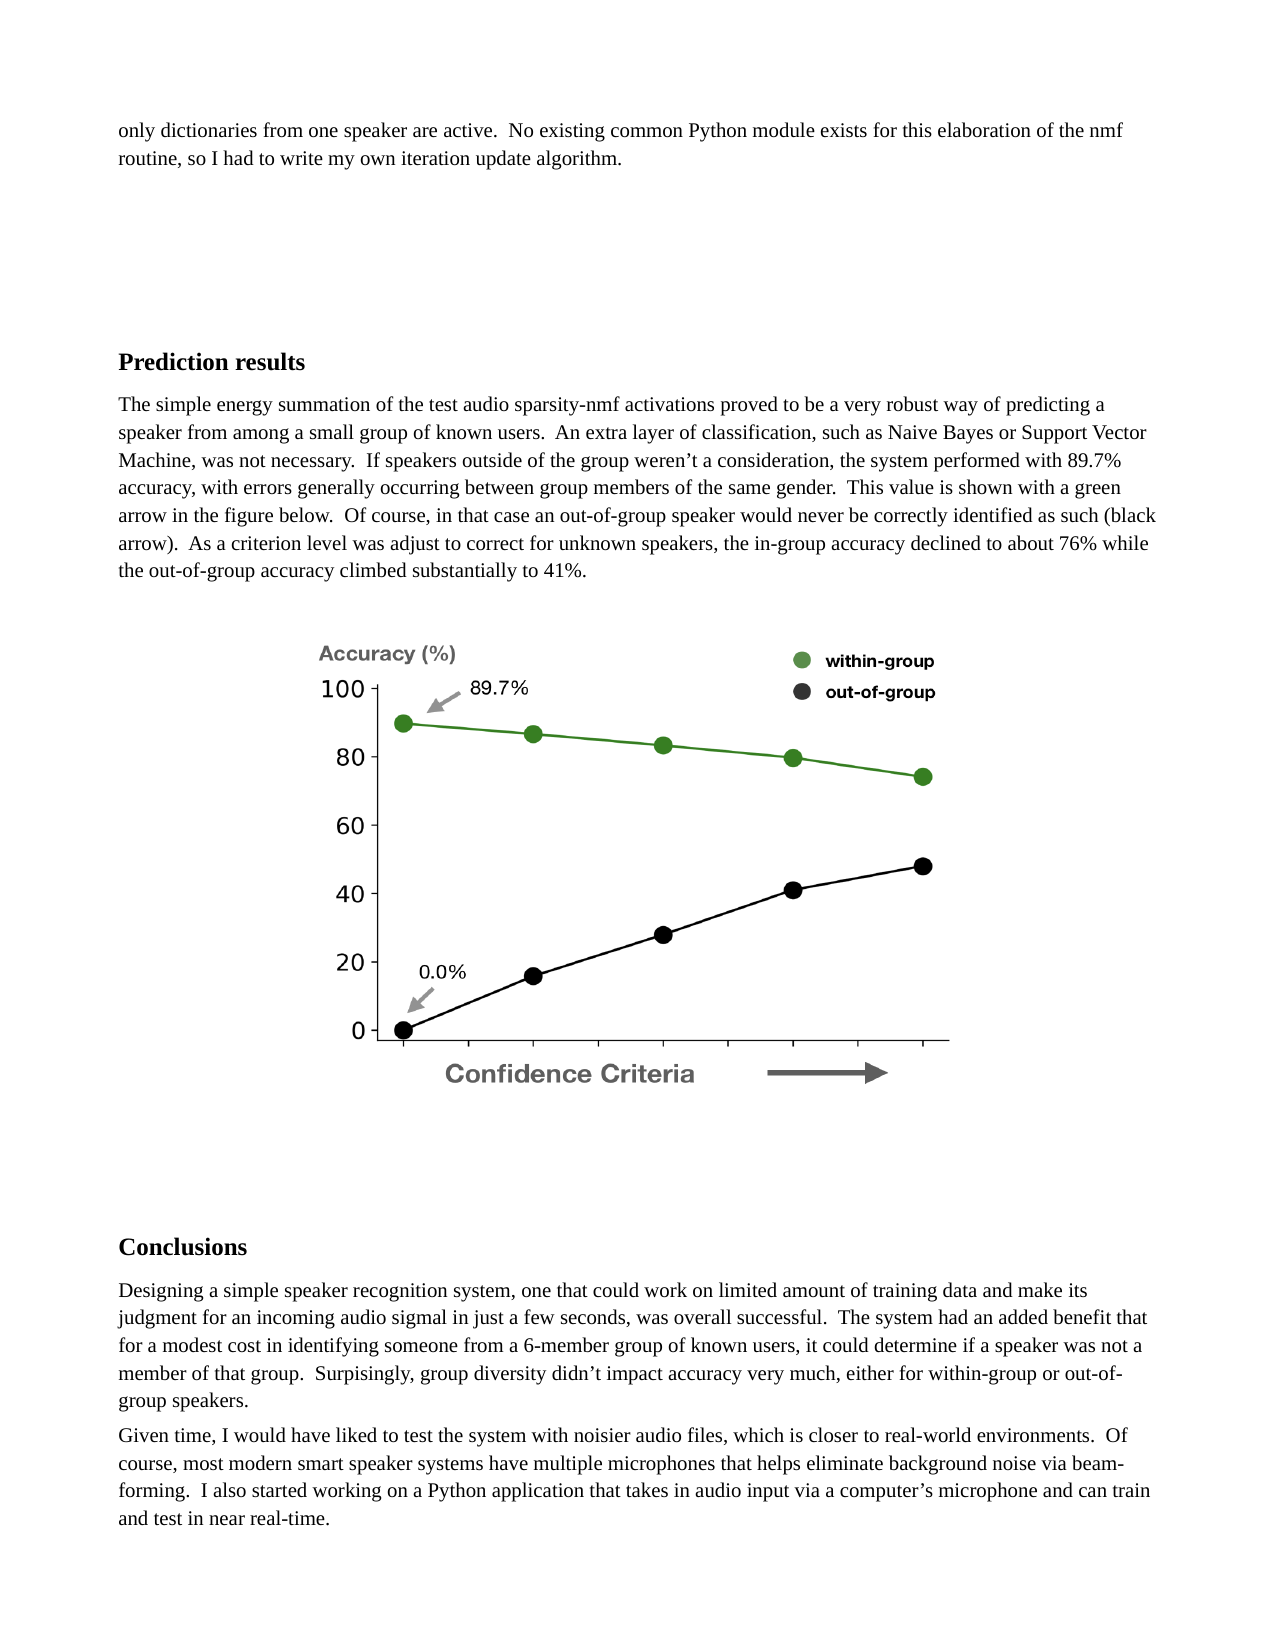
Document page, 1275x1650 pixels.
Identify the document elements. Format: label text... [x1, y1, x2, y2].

text only dictionaries from one speaker are active. No existing common Python module exists for this elaboration of the nmf routine, so I had to write my own iteration update algorithm. [118, 118, 1157, 170]
text The simple energy summation of the test audio sparsity-nmf activations proved to be a very robust way of predicting a speaker from among a small group of known users. An extra layer of classification, such as Naive Bayes or Support Vector Machine, was not necessary. If speakers outside of the group weren’t a consideration, the system performed with 89.7% accuracy, with errors generally occurring between group members of the same gender. This value is shown with a green arrow in the figure below. Of course, in that case an out-of-group speaker would never be correctly identified as such (black arrow). As a criterion level was adjust to correct for unknown speakers, the in-group accuracy declined to about 76% while the out-of-group accuracy climbed substantially to 41%. [118, 392, 1157, 582]
picture [285, 628, 990, 1099]
text Designing a simple speaker recognition system, one that could work on limited amount of training data and make its judgment for an incoming audio sigmal in just a few seconds, was overall successful. The system had an added benefit that for a modest cost in identifying someone from a 6-member group of known users, it could determine if a speaker was not a member of that group. Surpisingly, group diversity didn’t impact accuracy very much, either for within-group or out-of-group speakers. [118, 1278, 1157, 1412]
subtitle Conclusions [118, 1232, 1157, 1261]
subtitle Prediction results [118, 347, 1157, 376]
text Given time, I would have liked to test the system with noisier audio files, which is closer to real-world environments. Of course, most modern smart speaker systems have multiple microphones that helps eliminate background noise via beam-forming. I also started working on a Python application that takes in audio input via a computer’s microphone and can train and test in near real-time. [118, 1423, 1157, 1530]
